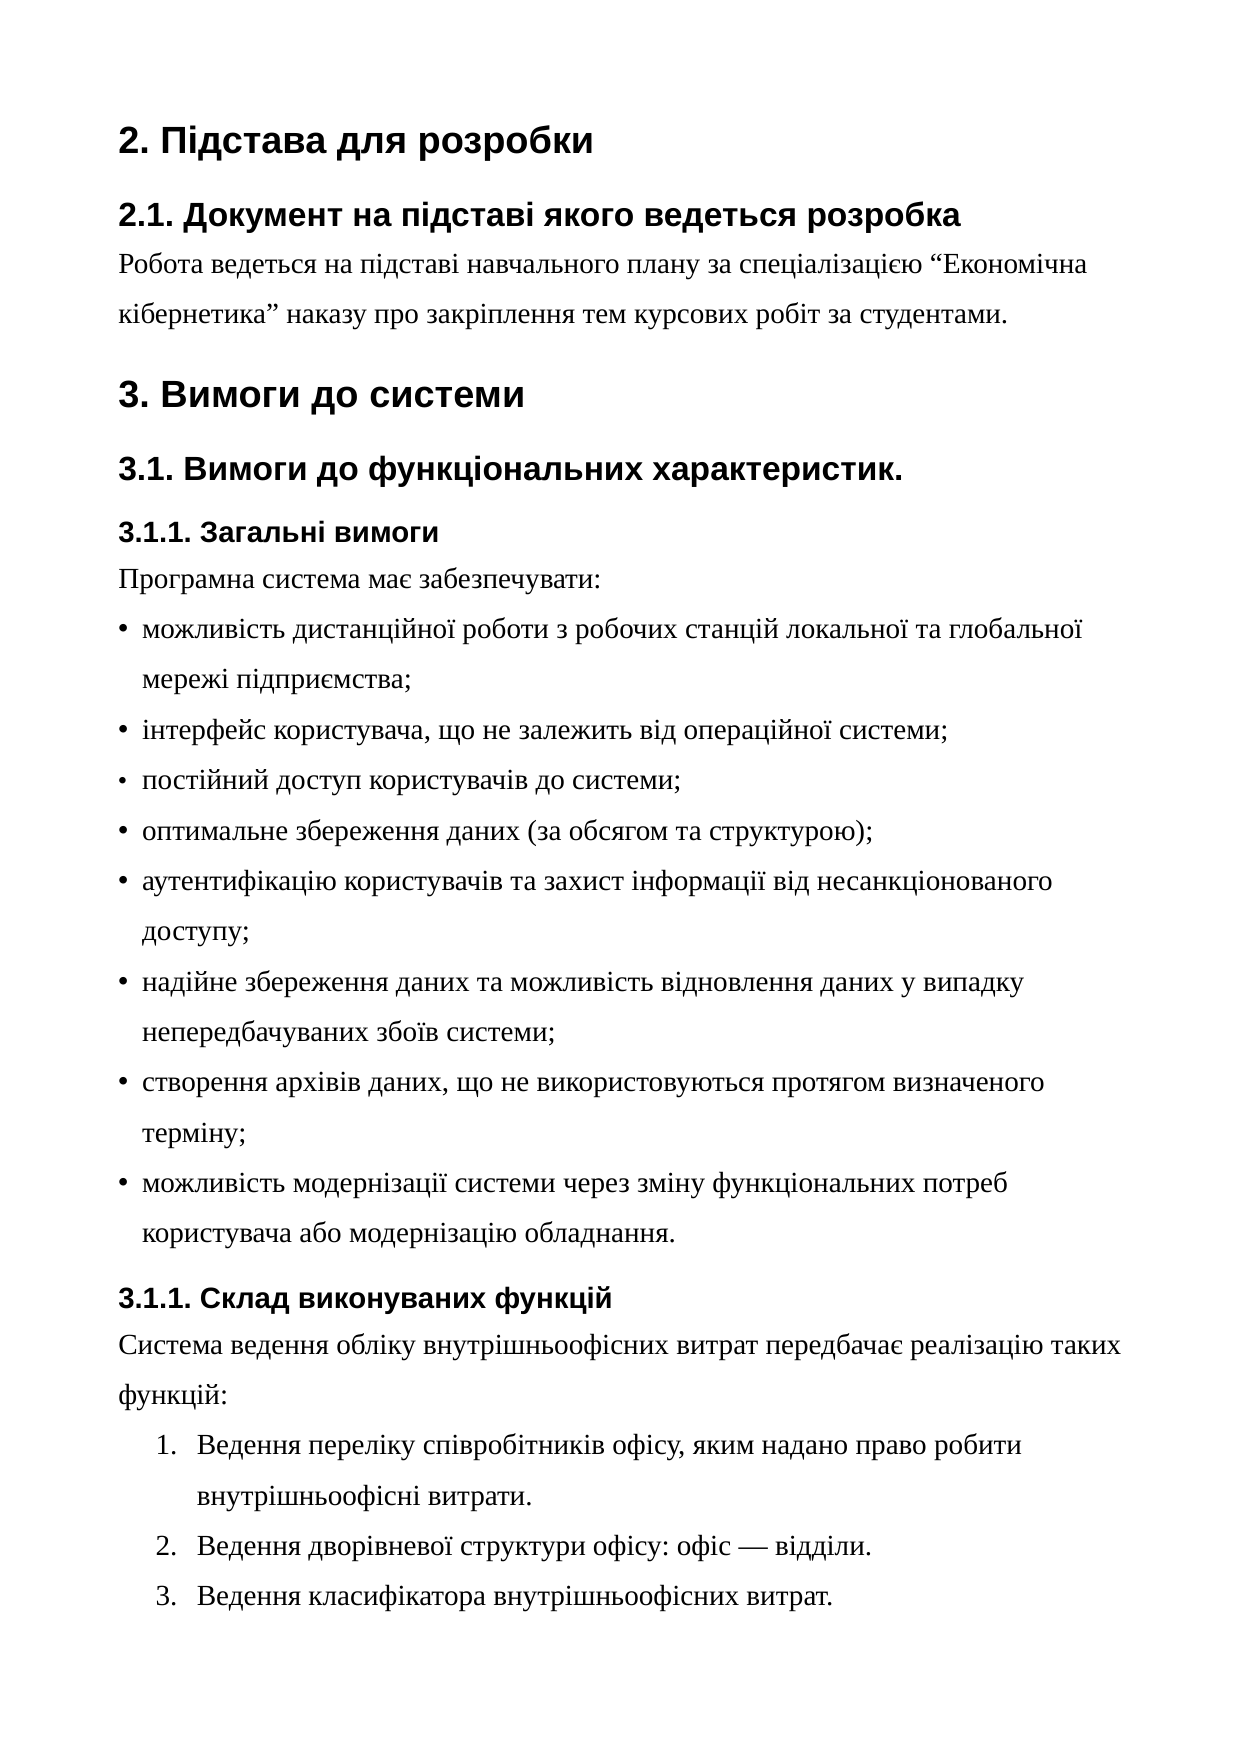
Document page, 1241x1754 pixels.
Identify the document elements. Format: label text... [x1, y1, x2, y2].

list Ведення класифікатора внутрішньоофісних витрат. [155, 1578, 1122, 1612]
list можливість модернізації системи через зміну функціональних потреб користувача або модернізацію обладнання. [118, 1165, 1122, 1249]
subtitle 3.1. Вимоги до функціональних характеристик. [118, 449, 1122, 487]
subtitle 3.1.1. Склад виконуваних функцій [118, 1281, 1122, 1314]
subtitle 3.1.1. Загальні вимоги [118, 514, 1122, 548]
text кібернетика” наказу про закріплення тем курсових робіт за студентами. [118, 297, 1122, 330]
list інтерфейс користувача, що не залежить від операційної системи; [118, 712, 1122, 746]
list створення архівів даних, що не використовуються протягом визначеного терміну; [118, 1064, 1122, 1148]
subtitle 3. Вимоги до системи [118, 372, 1122, 416]
list постійний доступ користувачів до системи; [118, 762, 1122, 796]
list аутентифікацію користувачів та захист інформації від несанкціонованого доступу; [118, 863, 1122, 947]
list оптимальне збереження даних (за обсягом та структурою); [118, 813, 1122, 846]
subtitle 2.1. Документ на підставі якого ведеться розробка [118, 195, 1122, 234]
text Програмна система має забезпечувати: [118, 561, 1122, 594]
subtitle 2. Підстава для розробки [118, 118, 1122, 162]
list Ведення дворівневої структури офісу: офіс — відділи. [155, 1528, 1122, 1562]
text Робота ведеться на підставі навчального плану за спеціалізацією “Економічна [118, 246, 1122, 280]
list надійне збереження даних та можливість відновлення даних у випадку непередбачуваних збоїв системи; [118, 964, 1122, 1048]
list можливість дистанційної роботи з робочих станцій локальної та глобальної мережі підприємства; [118, 611, 1122, 695]
text Система ведення обліку внутрішньоофісних витрат передбачає реалізацію таких функцій: [118, 1327, 1122, 1411]
list Ведення переліку співробітників офісу, яким надано право робити внутрішньоофісні витрати. [155, 1427, 1122, 1511]
